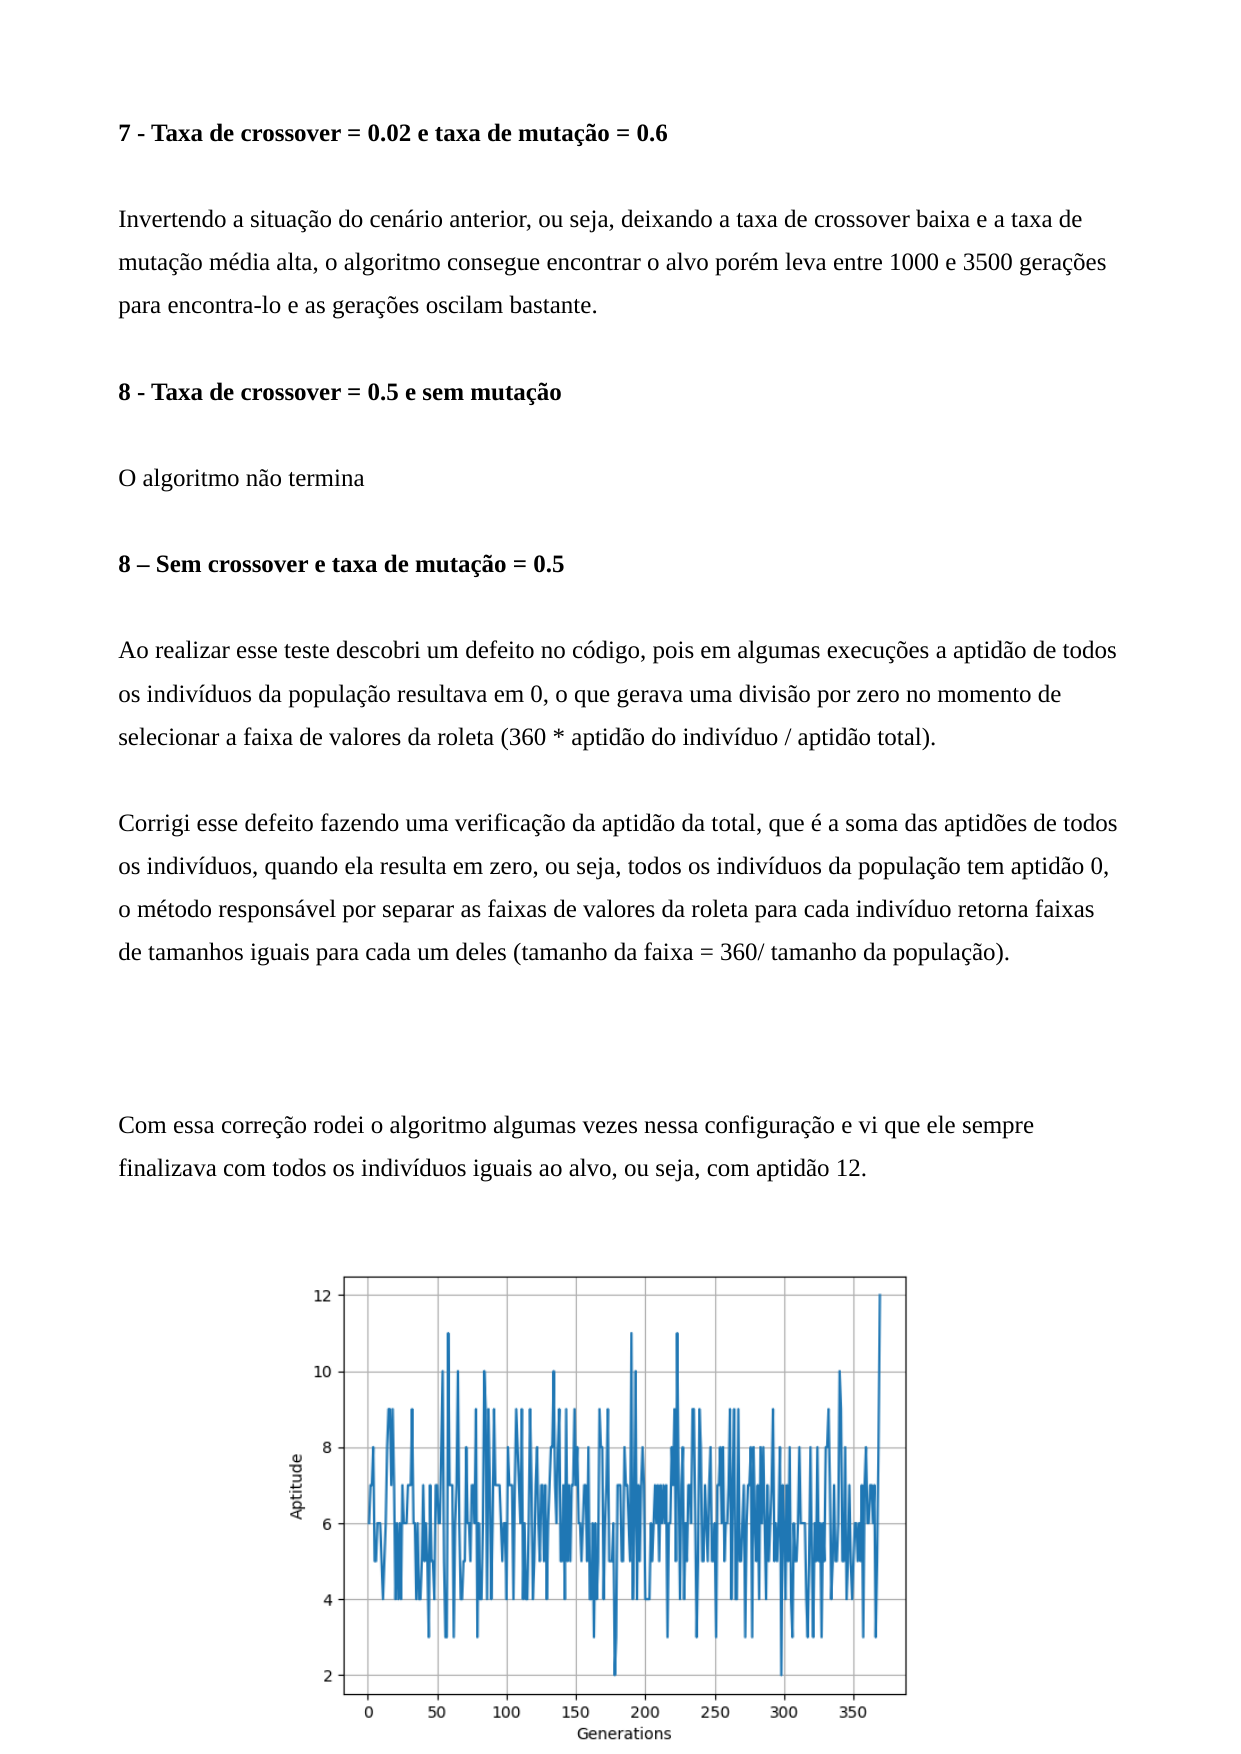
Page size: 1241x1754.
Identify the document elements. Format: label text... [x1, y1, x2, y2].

text Invertendo a situação do cenário anterior, ou seja, deixando a taxa de crossover baixa e a taxa de mutação média alta, o algoritmo consegue encontrar o alvo porém leva entre 1000 e 3500 gerações para encontra-lo e as gerações oscilam bastante. [118, 204, 1122, 319]
text Corrigi esse defeito fazendo uma verificação da aptidão da total, que é a soma das aptidões de todos os indivíduos, quando ela resulta em zero, ou seja, todos os indivíduos da população tem aptidão 0, o método responsável por separar as faixas de valores da roleta para cada indivíduo retorna faixas de tamanhos iguais para cada um deles (tamanho da faixa = 360/ tamanho da população). [118, 808, 1122, 966]
text 8 - Taxa de crossover = 0.5 e sem mutação [118, 377, 1122, 406]
text O algoritmo não termina [118, 463, 1122, 492]
picture [253, 1211, 978, 1754]
text 7 - Taxa de crossover = 0.02 e taxa de mutação = 0.6 [118, 118, 1122, 147]
text 8 – Sem crossover e taxa de mutação = 0.5 [118, 549, 1122, 578]
text Ao realizar esse teste descobri um defeito no código, pois em algumas execuções a aptidão de todos os indivíduos da população resultava em 0, o que gerava uma divisão por zero no momento de selecionar a faixa de valores da roleta (360 * aptidão do indivíduo / aptidão total). [118, 636, 1122, 751]
text Com essa correção rodei o algoritmo algumas vezes nessa configuração e vi que ele sempre finalizava com todos os indivíduos iguais ao alvo, ou seja, com aptidão 12. [118, 1110, 1122, 1182]
